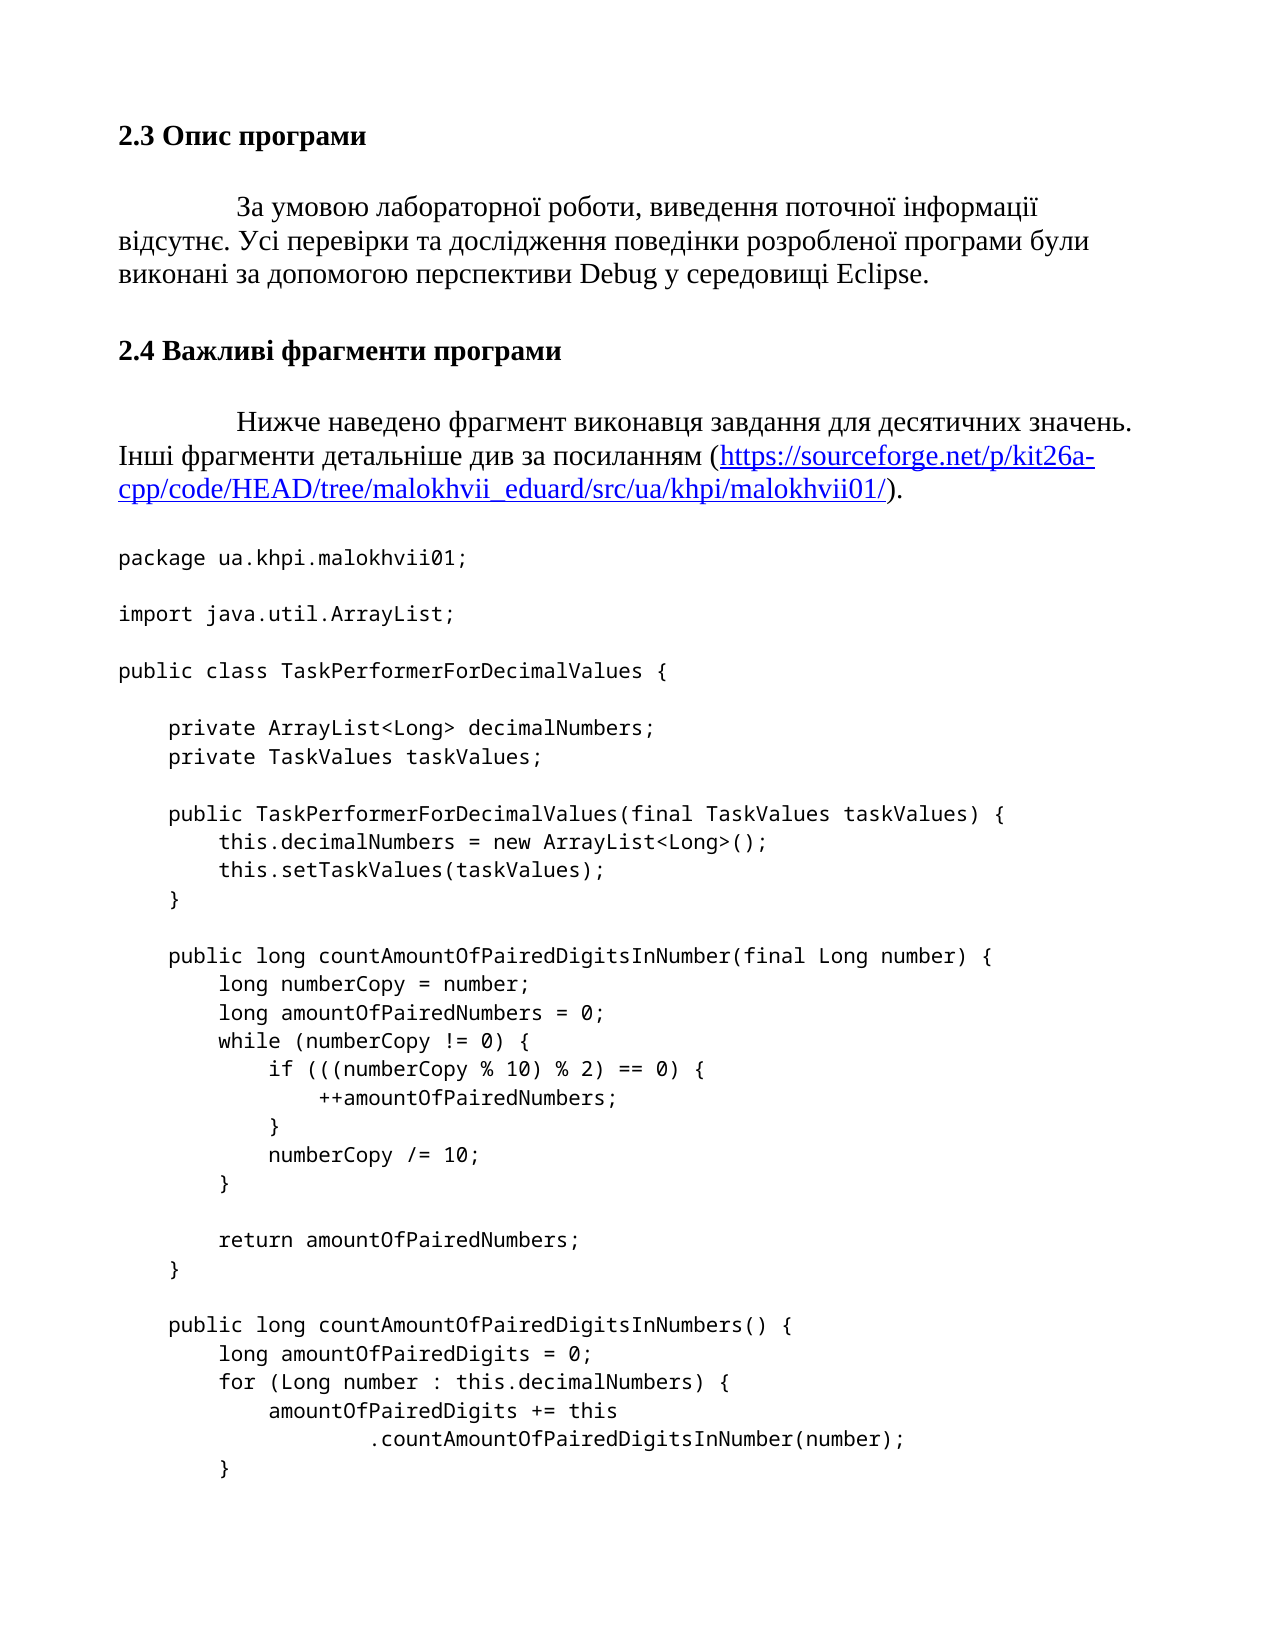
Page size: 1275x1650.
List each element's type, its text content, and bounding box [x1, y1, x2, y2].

text ++amountOfPairedNumbers; [118, 1083, 1157, 1111]
text numberCopy /= 10; [118, 1140, 1157, 1168]
text За умовою лабораторної роботи, виведення поточної інформації відсутнє. Усі перевірки та дослідження поведінки розробленої програми були виконані за допомогою перспективи Debug у середовищі Eclipse. [118, 189, 1157, 290]
text if (((numberCopy % 10) % 2) == 0) { [118, 1054, 1157, 1083]
text } [118, 1111, 1157, 1140]
text public long countAmountOfPairedDigitsInNumber(final Long number) { [118, 941, 1157, 969]
text for (Long number : this.decimalNumbers) { [118, 1367, 1157, 1396]
text } [118, 1168, 1157, 1197]
text long amountOfPairedNumbers = 0; [118, 998, 1157, 1026]
text while (numberCopy != 0) { [118, 1026, 1157, 1054]
text .countAmountOfPairedDigitsInNumber(number); [118, 1424, 1157, 1453]
text } [118, 1453, 1157, 1481]
text import java.util.ArrayList; [118, 599, 1157, 628]
text private TaskValues taskValues; [118, 742, 1157, 770]
text 2.4 Важливі фрагменти програми [118, 333, 1157, 367]
text this.setTaskValues(taskValues); [118, 856, 1157, 884]
text long numberCopy = number; [118, 969, 1157, 998]
text this.decimalNumbers = new ArrayList<Long>(); [118, 827, 1157, 856]
text package ua.khpi.malokhvii01; [118, 543, 1157, 571]
text public class TaskPerformerForDecimalValues { [118, 656, 1157, 685]
text Нижче наведено фрагмент виконавця завдання для десятичних значень. Інші фрагменти детальніше див за посиланням (https://sourceforge.net/p/kit26a-cpp/code/HEAD/tree/malokhvii_eduard/src/ua/khpi/malokhvii01/). [118, 404, 1157, 505]
text private ArrayList<Long> decimalNumbers; [118, 713, 1157, 742]
text } [118, 1254, 1157, 1282]
text amountOfPairedDigits += this [118, 1396, 1157, 1424]
text long amountOfPairedDigits = 0; [118, 1339, 1157, 1367]
text 2.3 Опис програми [118, 118, 1157, 152]
text public long countAmountOfPairedDigitsInNumbers() { [118, 1311, 1157, 1339]
text } [118, 884, 1157, 912]
text public TaskPerformerForDecimalValues(final TaskValues taskValues) { [118, 799, 1157, 827]
text return amountOfPairedNumbers; [118, 1225, 1157, 1254]
